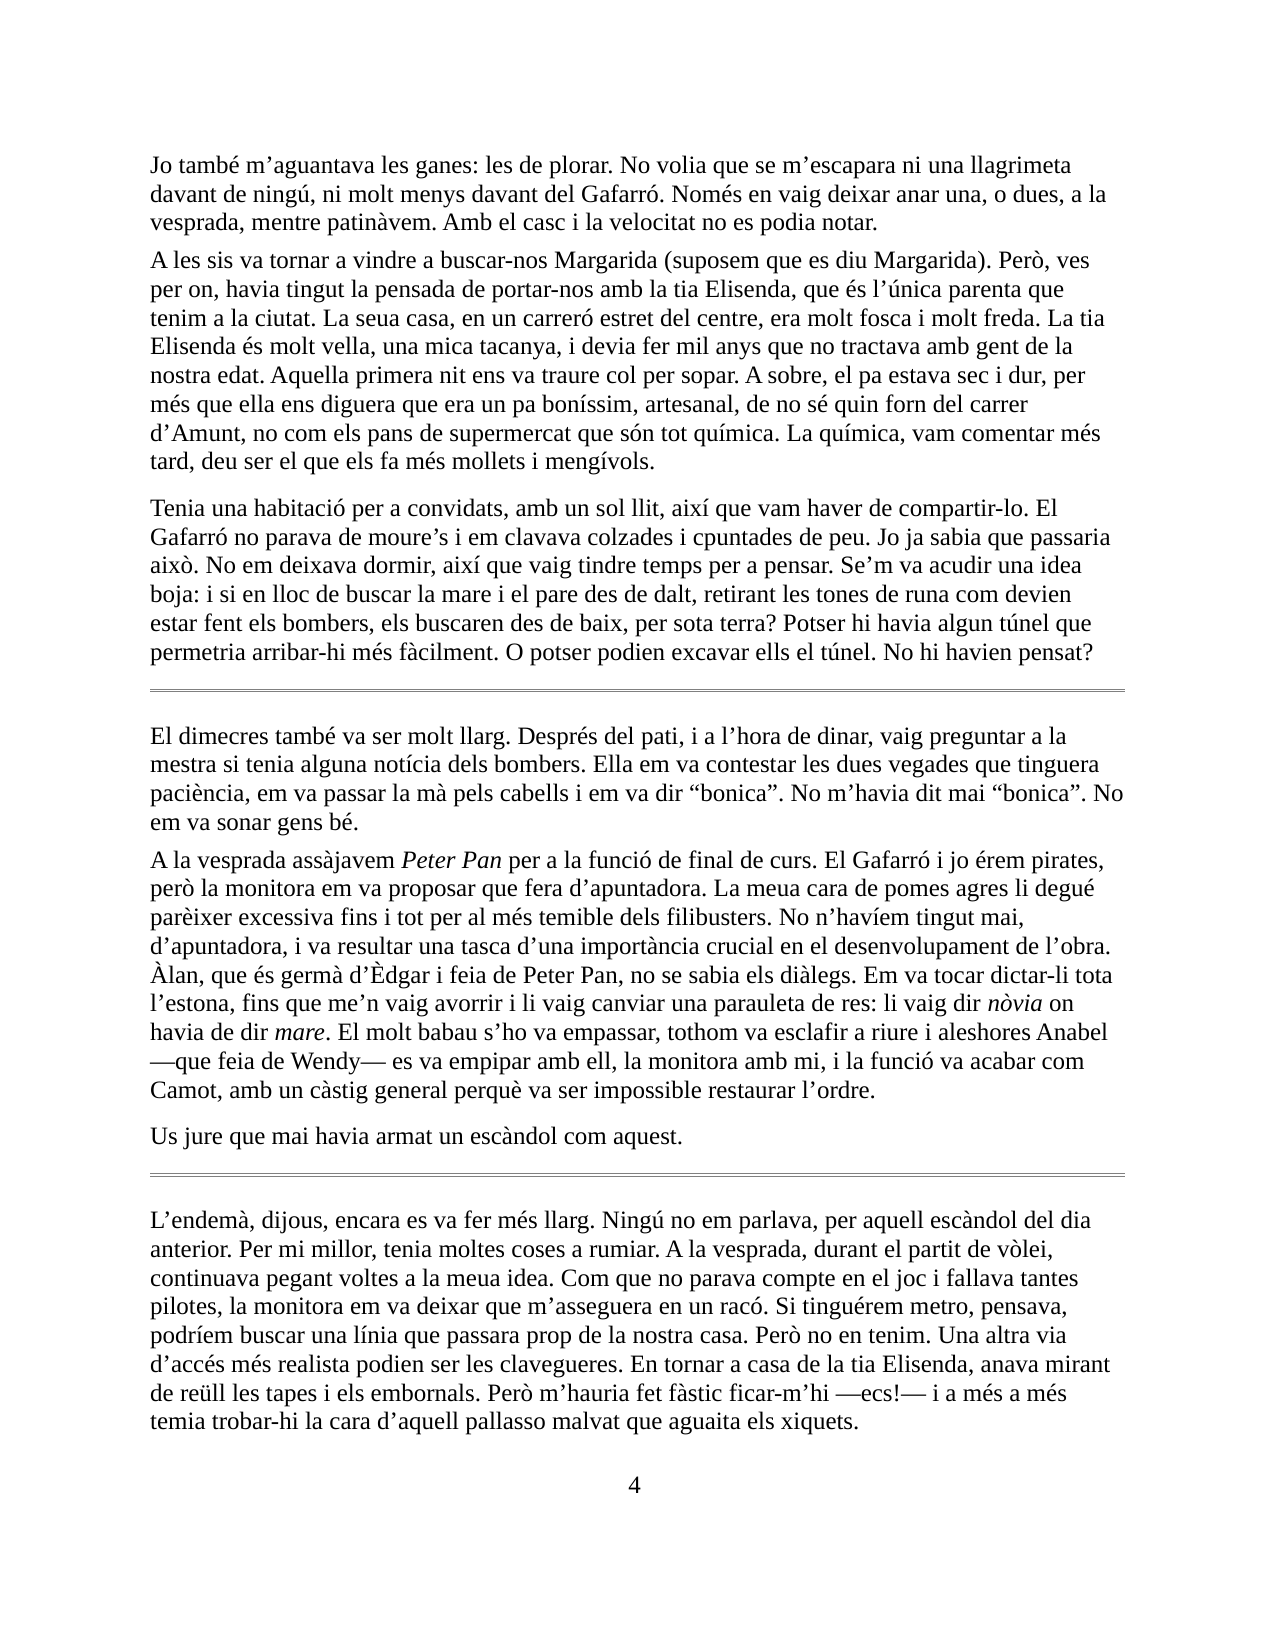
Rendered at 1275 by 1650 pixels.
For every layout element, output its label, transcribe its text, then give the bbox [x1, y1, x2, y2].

text Us jure que mai havia armat un escàndol com aquest. [150, 1121, 1125, 1150]
text Tenia una habitació per a convidats, amb un sol llit, així que vam haver de compartir-lo. El Gafarró no parava de moure’s i em clavava colzades i cpuntades de peu. Jo ja sabia que passaria això. No em deixava dormir, així que vaig tindre temps per a pensar. Se’m va acudir una idea boja: i si en lloc de buscar la mare i el pare des de dalt, retirant les tones de runa com devien estar fent els bombers, els buscaren des de baix, per sota terra? Potser hi havia algun túnel que permetria arribar-hi més fàcilment. O potser podien excavar ells el túnel. No hi havien pensat? [150, 493, 1125, 666]
text El dimecres també va ser molt llarg. Després del pati, i a l’hora de dinar, vaig preguntar a la mestra si tenia alguna notícia dels bombers. Ella em va contestar les dues vegades que tinguera paciència, em va passar la mà pels cabells i em va dir “bonica”. No m’havia dit mai “bonica”. No em va sonar gens bé. [150, 721, 1125, 836]
text L’endemà, dijous, encara es va fer més llarg. Ningú no em parlava, per aquell escàndol del dia anterior. Per mi millor, tenia moltes coses a rumiar. A la vesprada, durant el partit de vòlei, continuava pegant voltes a la meua idea. Com que no parava compte en el joc i fallava tantes pilotes, la monitora em va deixar que m’asseguera en un racó. Si tinguérem metro, pensava, podríem buscar una línia que passara prop de la nostra casa. Però no en tenim. Una altra via d’accés més realista podien ser les clavegueres. En tornar a casa de la tia Elisenda, anava mirant de reüll les tapes i els embornals. Però m’hauria fet fàstic ficar-m’hi —ecs!— i a més a més temia trobar-hi la cara d’aquell pallasso malvat que aguaita els xiquets. [150, 1205, 1125, 1435]
text Jo també m’aguantava les ganes: les de plorar. No volia que se m’escapara ni una llagrimeta davant de ningú, ni molt menys davant del Gafarró. Només en vaig deixar anar una, o dues, a la vesprada, mentre patinàvem. Amb el casc i la velocitat no es podia notar. [150, 150, 1125, 236]
text A la vesprada assàjavem Peter Pan per a la funció de final de curs. El Gafarró i jo érem pirates, però la monitora em va proposar que fera d’apuntadora. La meua cara de pomes agres li degué parèixer excessiva fins i tot per al més temible dels filibusters. No n’havíem tingut mai, d’apuntadora, i va resultar una tasca d’una importància crucial en el desenvolupament de l’obra. Àlan, que és germà d’Èdgar i feia de Peter Pan, no se sabia els diàlegs. Em va tocar dictar-li tota l’estona, fins que me’n vaig avorrir i li vaig canviar una parauleta de res: li vaig dir nòvia on havia de dir mare. El molt babau s’ho va empassar, tothom va esclafir a riure i aleshores Anabel —que feia de Wendy— es va empipar amb ell, la monitora amb mi, i la funció va acabar com Camot, amb un càstig general perquè va ser impossible restaurar l’ordre. [150, 845, 1125, 1103]
text A les sis va tornar a vindre a buscar-nos Margarida (suposem que es diu Margarida). Però, ves per on, havia tingut la pensada de portar-nos amb la tia Elisenda, que és l’única parenta que tenim a la ciutat. La seua casa, en un carreró estret del centre, era molt fosca i molt freda. La tia Elisenda és molt vella, una mica tacanya, i devia fer mil anys que no tractava amb gent de la nostra edat. Aquella primera nit ens va traure col per sopar. A sobre, el pa estava sec i dur, per més que ella ens diguera que era un pa boníssim, artesanal, de no sé quin forn del carrer d’Amunt, no com els pans de supermercat que són tot química. La química, vam comentar més tard, deu ser el que els fa més mollets i mengívols. [150, 245, 1125, 475]
